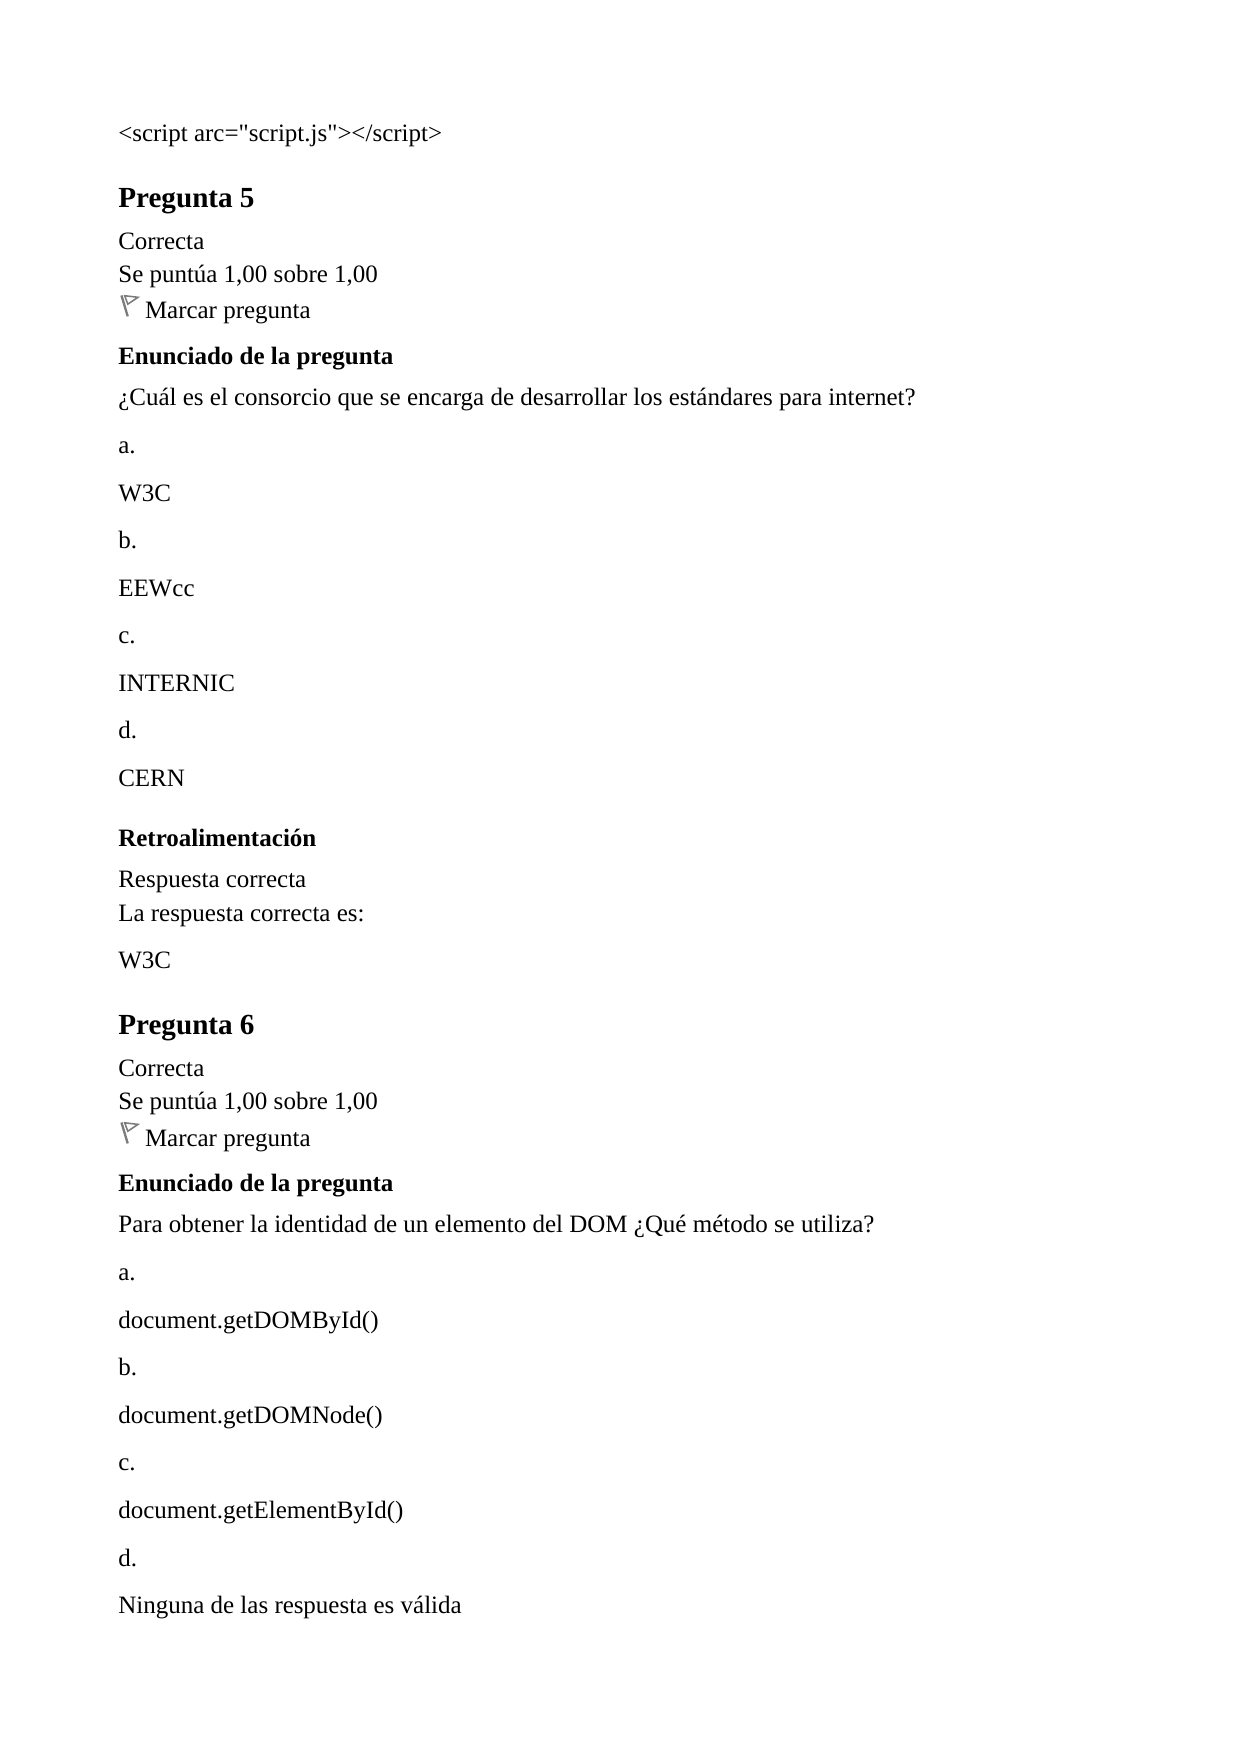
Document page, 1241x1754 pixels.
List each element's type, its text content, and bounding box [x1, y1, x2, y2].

text document.getElementById() [118, 1495, 1122, 1524]
text Se puntúa 1,00 sobre 1,00 [118, 1086, 1122, 1115]
text a. [118, 430, 1122, 459]
text Marcar pregunta [118, 1119, 1122, 1151]
text c. [118, 1447, 1122, 1476]
text Respuesta correcta [118, 864, 1122, 893]
text EEWcc [118, 573, 1122, 602]
text d. [118, 716, 1122, 744]
subtitle Enunciado de la pregunta [118, 341, 1122, 370]
text a. [118, 1257, 1122, 1286]
text INTERNIC [118, 668, 1122, 697]
subtitle Pregunta 6 [118, 1007, 1122, 1041]
text W3C [118, 478, 1122, 506]
text Marcar pregunta [118, 292, 1122, 324]
text Correcta [118, 226, 1122, 255]
text Ninguna de las respuesta es válida [118, 1590, 1122, 1619]
text <script arc="script.js"></script> [118, 118, 1122, 147]
text La respuesta correcta es: [118, 898, 1122, 926]
text document.getDOMNode() [118, 1400, 1122, 1429]
text CERN [118, 763, 1122, 792]
text ¿Cuál es el consorcio que se encarga de desarrollar los estándares para internet? [118, 382, 1122, 411]
text d. [118, 1543, 1122, 1571]
text document.getDOMById() [118, 1305, 1122, 1333]
text Correcta [118, 1053, 1122, 1082]
text W3C [118, 945, 1122, 974]
subtitle Enunciado de la pregunta [118, 1168, 1122, 1197]
text b. [118, 1352, 1122, 1381]
subtitle Retroalimentación [118, 823, 1122, 852]
subtitle Pregunta 5 [118, 180, 1122, 214]
text c. [118, 620, 1122, 649]
text b. [118, 525, 1122, 554]
text Para obtener la identidad de un elemento del DOM ¿Qué método se utiliza? [118, 1209, 1122, 1238]
text Se puntúa 1,00 sobre 1,00 [118, 259, 1122, 288]
